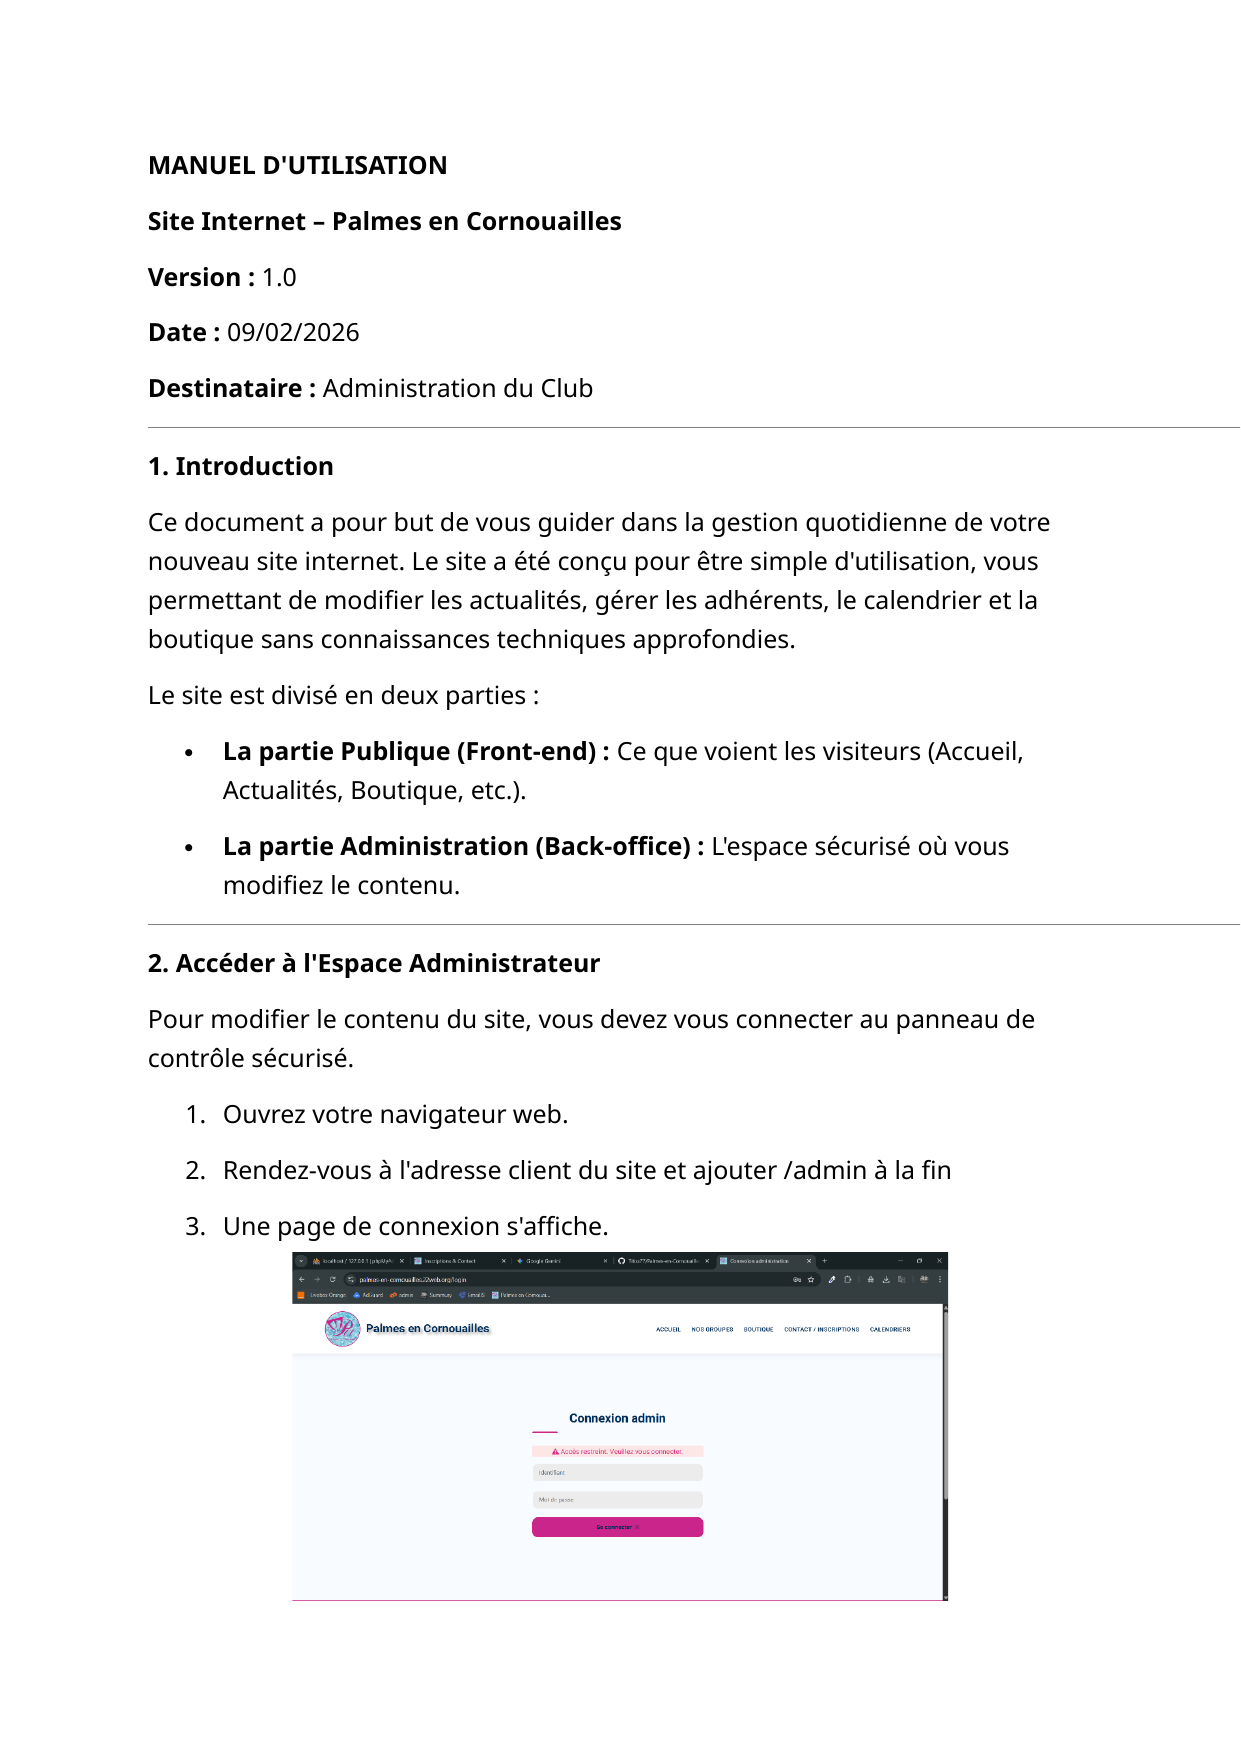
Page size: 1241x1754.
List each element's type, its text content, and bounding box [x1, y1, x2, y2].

text Site Internet – Palmes en Cornouailles [148, 203, 1093, 237]
list Une page de connexion s'affiche. [185, 1208, 1093, 1242]
text Date : 09/02/2026 [148, 315, 1093, 349]
list Rendez-vous à l'adresse client du site et ajouter /admin à la fin [185, 1153, 1093, 1187]
text Ce document a pour but de vous guider dans la gestion quotidienne de votre nouveau site internet. Le site a été conçu pour être simple d'utilisation, vous permettant de modifier les actualités, gérer les adhérents, le calendrier et la boutique sans connaissances techniques approfondies. [148, 505, 1093, 656]
text MANUEL D'UTILISATION [148, 148, 1093, 182]
text 1. Introduction [148, 449, 1093, 483]
text Version : 1.0 [148, 259, 1093, 293]
list Ouvrez votre navigateur web. [185, 1097, 1093, 1131]
text Pour modifier le contenu du site, vous devez vous connecter au panneau de contrôle sécurisé. [148, 1002, 1093, 1075]
text 2. Accéder à l'Espace Administrateur [148, 946, 1093, 980]
list La partie Administration (Back-office) : L'espace sécurisé où vous modifiez le contenu. [185, 829, 1093, 902]
text Destinataire : Administration du Club [148, 371, 1093, 405]
list La partie Publique (Front-end) : Ce que voient les visiteurs (Accueil, Actualités, Boutique, etc.). [185, 734, 1093, 807]
text Le site est divisé en deux parties : [148, 678, 1093, 712]
